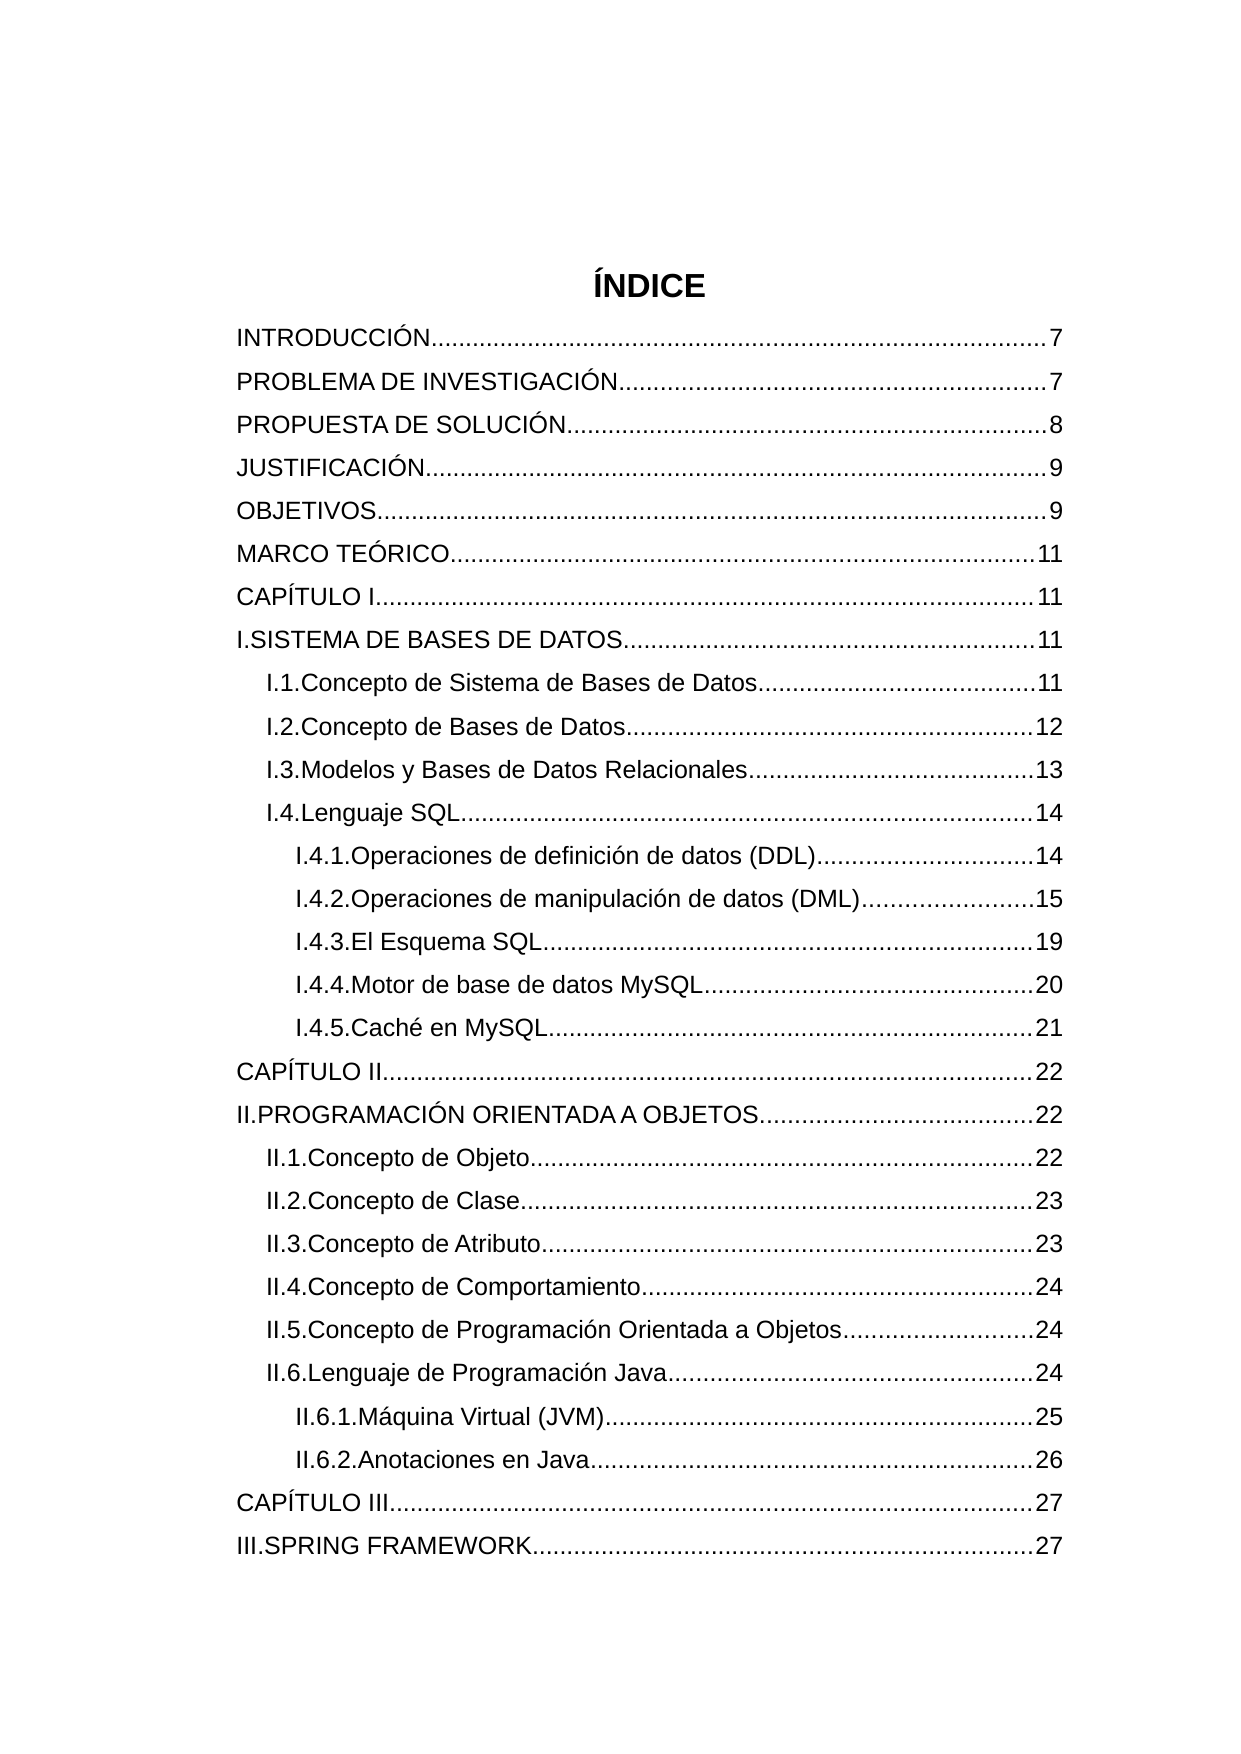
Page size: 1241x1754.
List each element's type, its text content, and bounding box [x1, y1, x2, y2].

text II.5.Concepto de Programación Orientada a Objetos 24 [266, 1315, 1063, 1344]
text INTRODUCCIÓN 7 [236, 323, 1063, 352]
text I.4.2.Operaciones de manipulación de datos (DML) 15 [295, 884, 1063, 913]
text II.6.Lenguaje de Programación Java 24 [266, 1358, 1063, 1387]
text I.4.Lenguaje SQL 14 [266, 798, 1063, 826]
text JUSTIFICACIÓN 9 [236, 453, 1063, 481]
text PROBLEMA DE INVESTIGACIÓN 7 [236, 366, 1063, 395]
text I.4.1.Operaciones de definición de datos (DDL) 14 [295, 841, 1063, 869]
text III.SPRING FRAMEWORK 27 [236, 1531, 1063, 1559]
text II.PROGRAMACIÓN ORIENTADA A OBJETOS 22 [236, 1099, 1063, 1128]
text I.4.5.Caché en MySQL 21 [295, 1013, 1063, 1042]
text II.1.Concepto de Objeto 22 [266, 1143, 1063, 1171]
text II.2.Concepto de Clase 23 [266, 1186, 1063, 1214]
text II.4.Concepto de Comportamiento 24 [266, 1272, 1063, 1301]
text I.SISTEMA DE BASES DE DATOS 11 [236, 625, 1063, 654]
text CAPÍTULO III 27 [236, 1488, 1063, 1516]
text I.4.4.Motor de base de datos MySQL 20 [295, 970, 1063, 999]
text II.6.2.Anotaciones en Java 26 [295, 1444, 1063, 1473]
subtitle ÍNDICE [236, 266, 1063, 304]
text I.4.3.El Esquema SQL 19 [295, 927, 1063, 956]
text MARCO TEÓRICO 11 [236, 539, 1063, 568]
text II.3.Concepto de Atributo 23 [266, 1229, 1063, 1258]
text CAPÍTULO I 11 [236, 582, 1063, 611]
text OBJETIVOS 9 [236, 496, 1063, 524]
text I.3.Modelos y Bases de Datos Relacionales 13 [266, 754, 1063, 783]
text I.2.Concepto de Bases de Datos 12 [266, 711, 1063, 740]
text I.1.Concepto de Sistema de Bases de Datos 11 [266, 668, 1063, 697]
text CAPÍTULO II 22 [236, 1056, 1063, 1085]
text II.6.1.Máquina Virtual (JVM) 25 [295, 1401, 1063, 1430]
text PROPUESTA DE SOLUCIÓN 8 [236, 409, 1063, 438]
